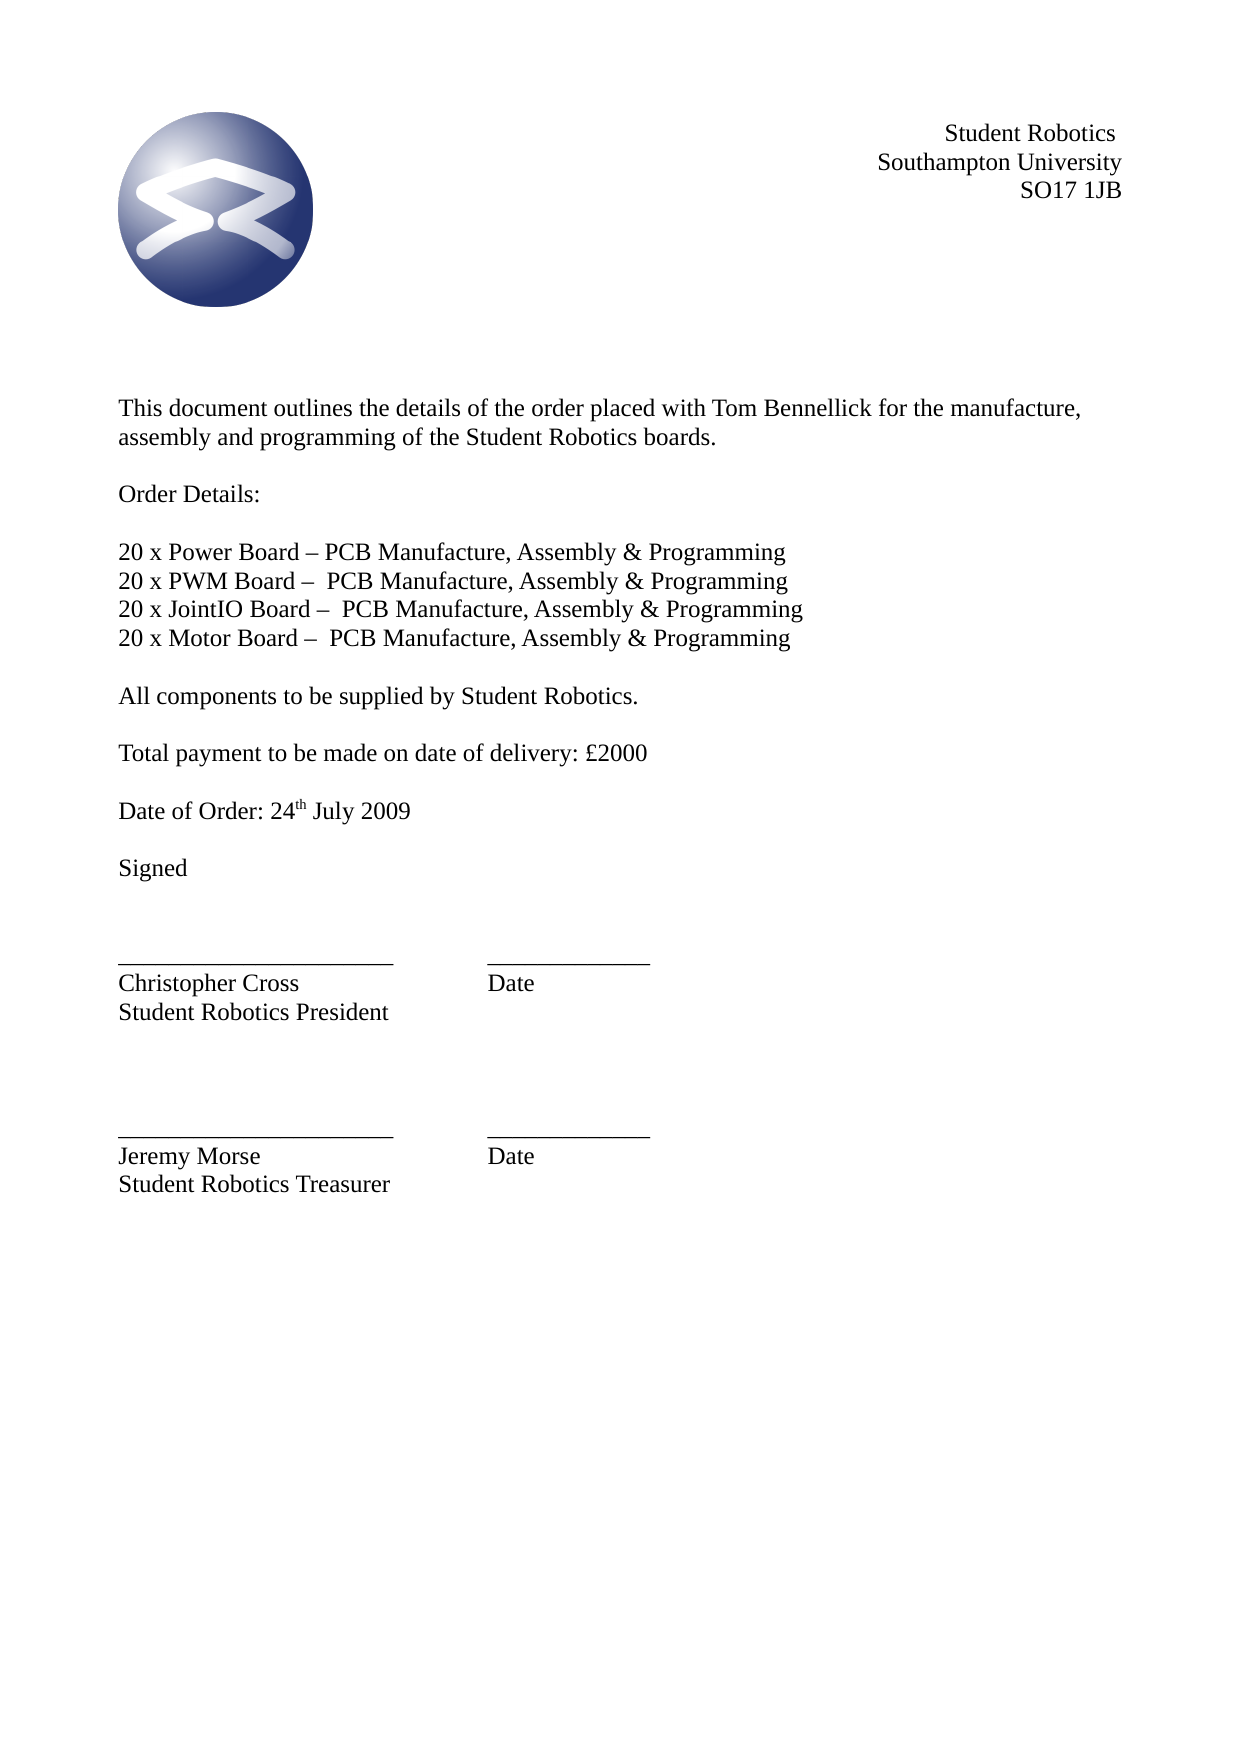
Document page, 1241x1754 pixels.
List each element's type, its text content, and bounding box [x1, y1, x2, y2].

text Signed [118, 853, 1122, 882]
text Order Details: [118, 479, 1122, 508]
text This document outlines the details of the order placed with Tom Bennellick for the manufacture, assembly and programming of the Student Robotics boards. [118, 393, 1122, 451]
text Student Robotics President [118, 997, 1122, 1026]
table_header [118, 118, 620, 336]
text 20 x Power Board – PCB Manufacture, Assembly & Programming [118, 537, 1122, 566]
text Student Robotics Treasurer [118, 1169, 1122, 1198]
text All components to be supplied by Student Robotics. [118, 681, 1122, 709]
text ______________________ _____________ [118, 939, 1122, 968]
text 20 x JointIO Board – PCB Manufacture, Assembly & Programming [118, 594, 1122, 623]
table_header Student Robotics Southampton University SO17 1JB [620, 118, 1122, 336]
text Jeremy Morse Date [118, 1141, 1122, 1169]
text ______________________ _____________ [118, 1112, 1122, 1141]
text Total payment to be made on date of delivery: £2000 [118, 738, 1122, 767]
text 20 x PWM Board – PCB Manufacture, Assembly & Programming [118, 566, 1122, 594]
text Christopher Cross Date [118, 968, 1122, 997]
picture [118, 112, 313, 307]
text Date of Order: 24th July 2009 [118, 796, 1122, 824]
text 20 x Motor Board – PCB Manufacture, Assembly & Programming [118, 623, 1122, 652]
